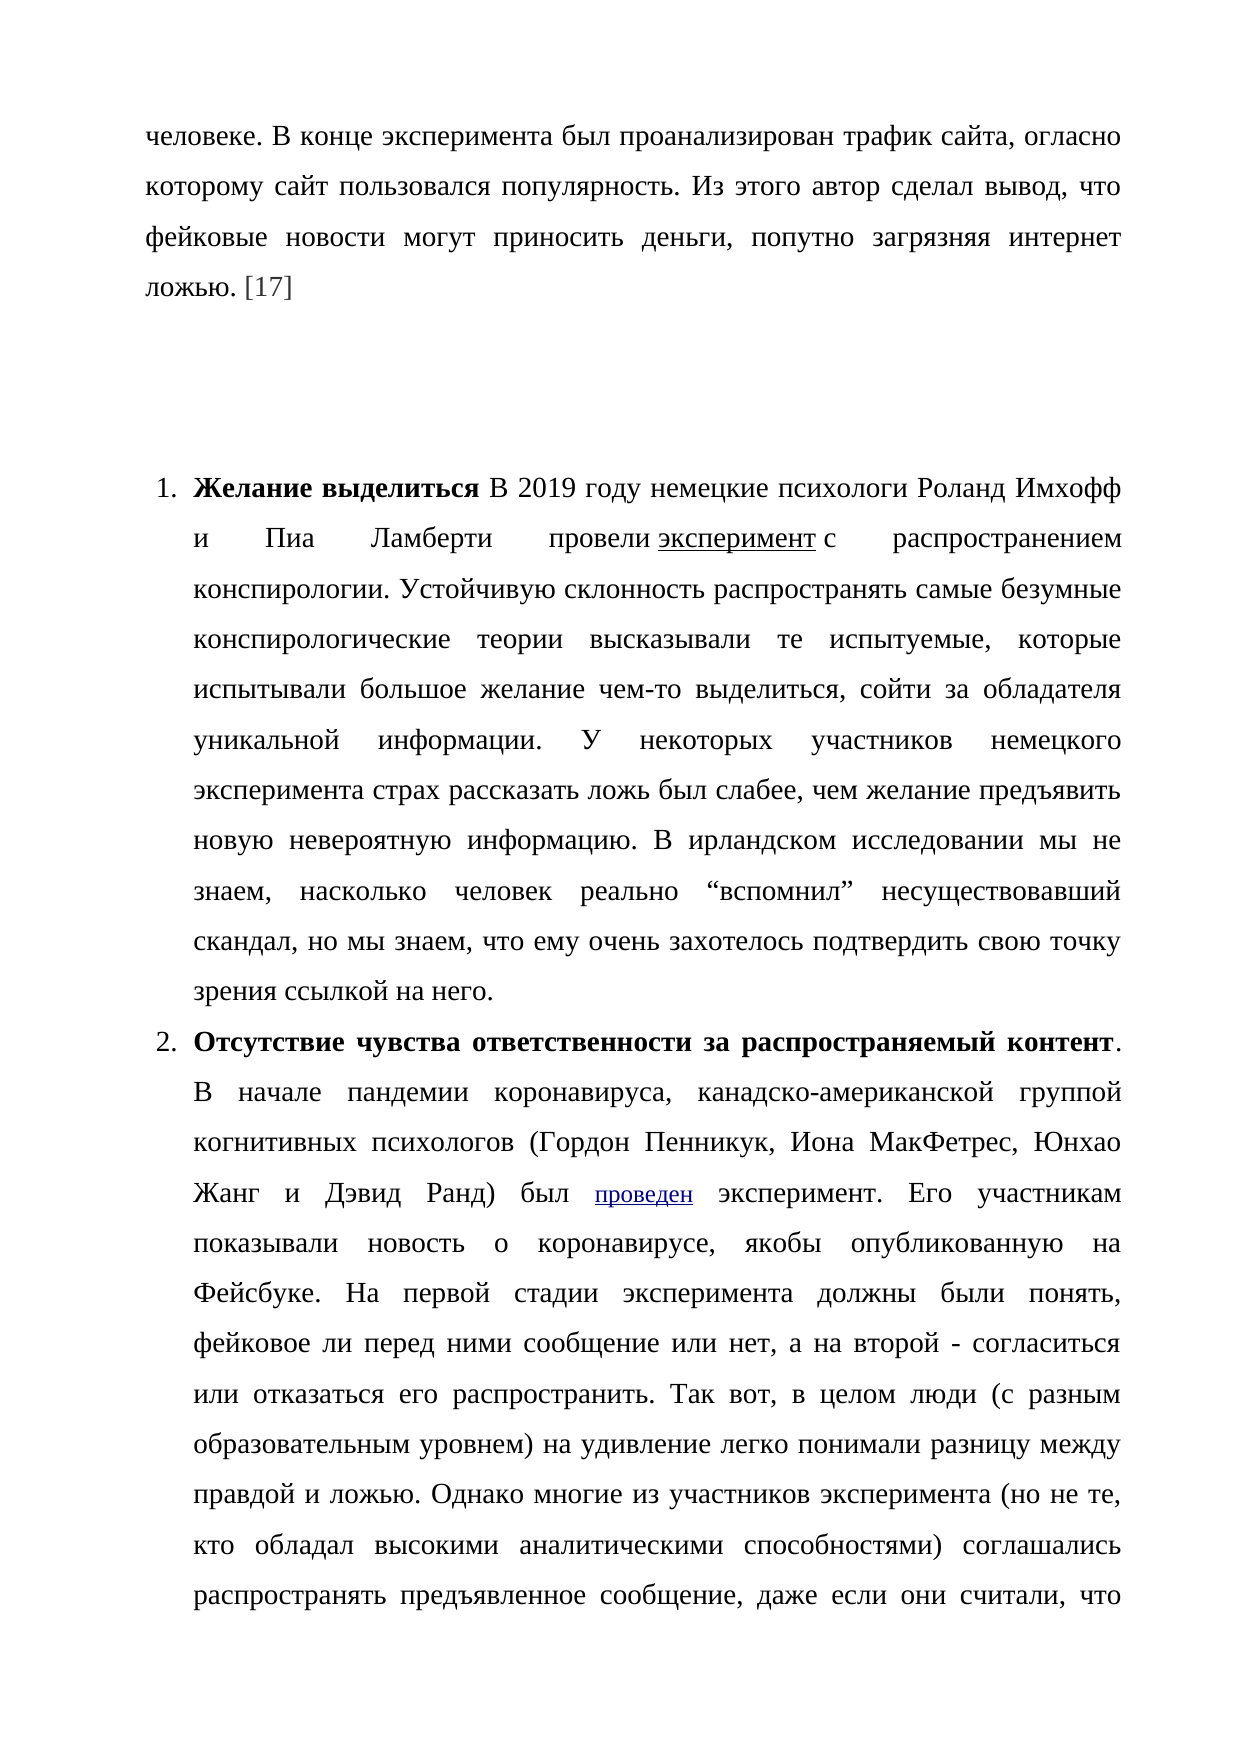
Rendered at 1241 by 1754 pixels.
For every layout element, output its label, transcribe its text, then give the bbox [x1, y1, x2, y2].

list Отсутствие чувства ответственности за распространяемый контент. В начале пандемии коронавируса, канадско-американской группой когнитивных психологов (Гордон Пенникук, Иона МакФетрес, Юнхао Жанг и Дэвид Ранд) был проведен эксперимент. Его участникам показывали новость о коронавирусе, якобы опубликованную на Фейсбуке. На первой стадии эксперимента должны были понять, фейковое ли перед ними сообщение или нет, а на второй - согласиться или отказаться его распространить. Так вот, в целом люди (с разным образовательным уровнем) на удивление легко понимали разницу между правдой и ложью. Однако многие из участников эксперимента (но не те, кто обладал высокими аналитическими способностями) соглашались распространять предъявленное сообщение, даже если они считали, что [156, 1024, 1122, 1611]
list Желание выделиться В 2019 году немецкие психологи Роланд Имхофф и Пиа Ламберти провели эксперимент с распространением конспирологии. Устойчивую склонность распространять самые безумные конспирологические теории высказывали те испытуемые, которые испытывали большое желание чем-то выделиться, сойти за обладателя уникальной информации. У некоторых участников немецкого эксперимента страх рассказать ложь был слабее, чем желание предъявить новую невероятную информацию. В ирландском исследовании мы не знаем, насколько человек реально “вспомнил” несуществовавший скандал, но мы знаем, что ему очень захотелось подтвердить свою точку зрения ссылкой на него. [156, 470, 1122, 1007]
list человеке. В конце эксперимента был проанализирован трафик сайта, огласно которому сайт пользовался популярность. Из этого автор сделал вывод, что фейковые новости могут приносить деньги, попутно загрязняя интернет ложью. [17] [132, 118, 1122, 303]
